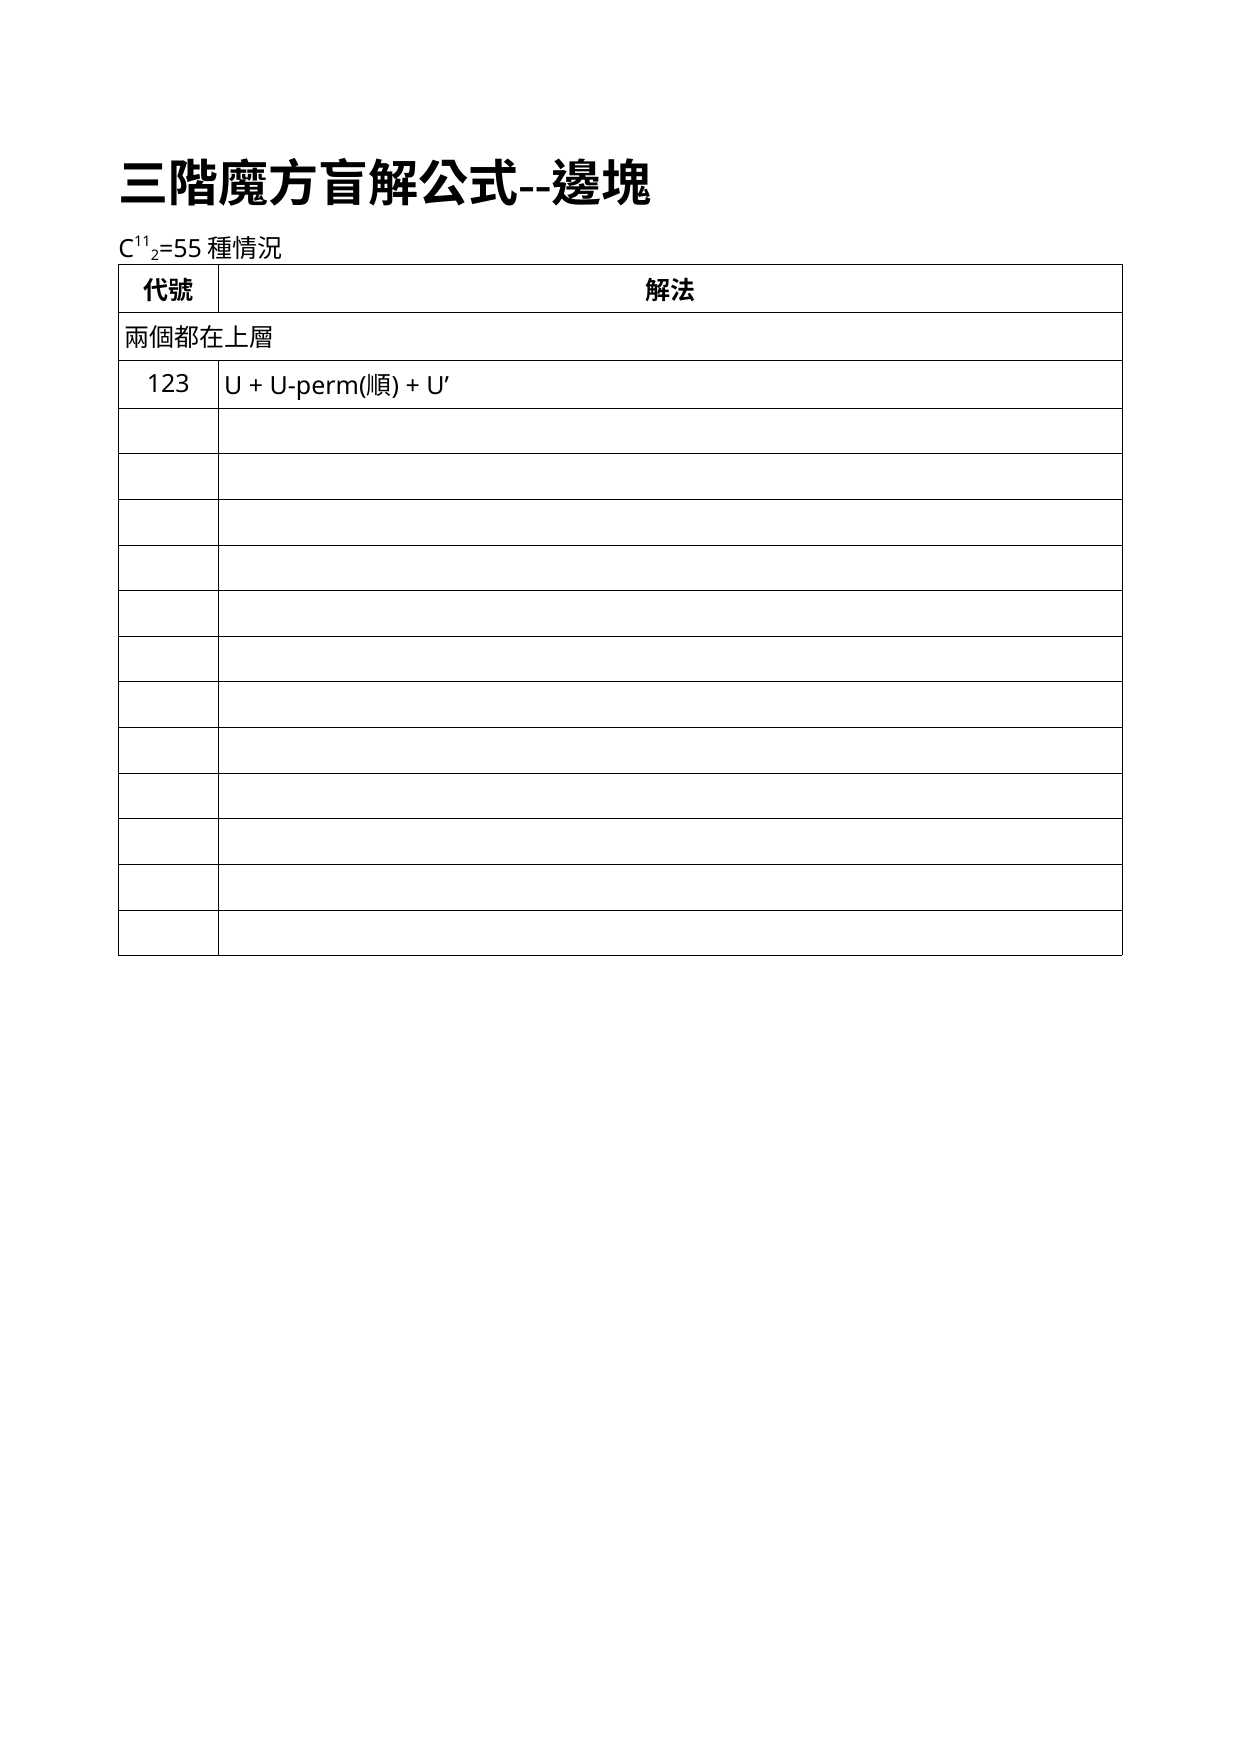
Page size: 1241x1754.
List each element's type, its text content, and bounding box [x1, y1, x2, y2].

table_cell [119, 728, 218, 773]
table_cell [219, 911, 1122, 955]
table_cell [119, 911, 218, 955]
table_cell [119, 454, 218, 499]
table_header 解法 [219, 265, 1122, 312]
table_cell [119, 637, 218, 681]
table_cell [219, 546, 1122, 590]
table_cell 123 [119, 361, 218, 408]
table_cell [219, 454, 1122, 499]
table_cell [219, 865, 1122, 910]
text C112=55種情況 [118, 228, 1122, 264]
table_cell [119, 546, 218, 590]
table_cell [119, 819, 218, 864]
table_cell [119, 774, 218, 818]
table_cell [119, 500, 218, 545]
table_cell [219, 409, 1122, 453]
table_cell [219, 500, 1122, 545]
table_cell 兩個都在上層 [119, 313, 1122, 360]
table_header 代號 [119, 265, 218, 312]
table_cell [119, 682, 218, 727]
table_cell [119, 409, 218, 453]
table_cell [219, 728, 1122, 773]
table_cell [119, 591, 218, 636]
table_cell [119, 865, 218, 910]
table_cell [219, 819, 1122, 864]
table_cell [219, 637, 1122, 681]
table_cell [219, 774, 1122, 818]
table_cell [219, 682, 1122, 727]
table_cell [219, 591, 1122, 636]
subtitle 三階魔方盲解公式--邊塊 [118, 143, 1122, 216]
table_cell U + U-perm(順) + U’ [219, 361, 1122, 408]
